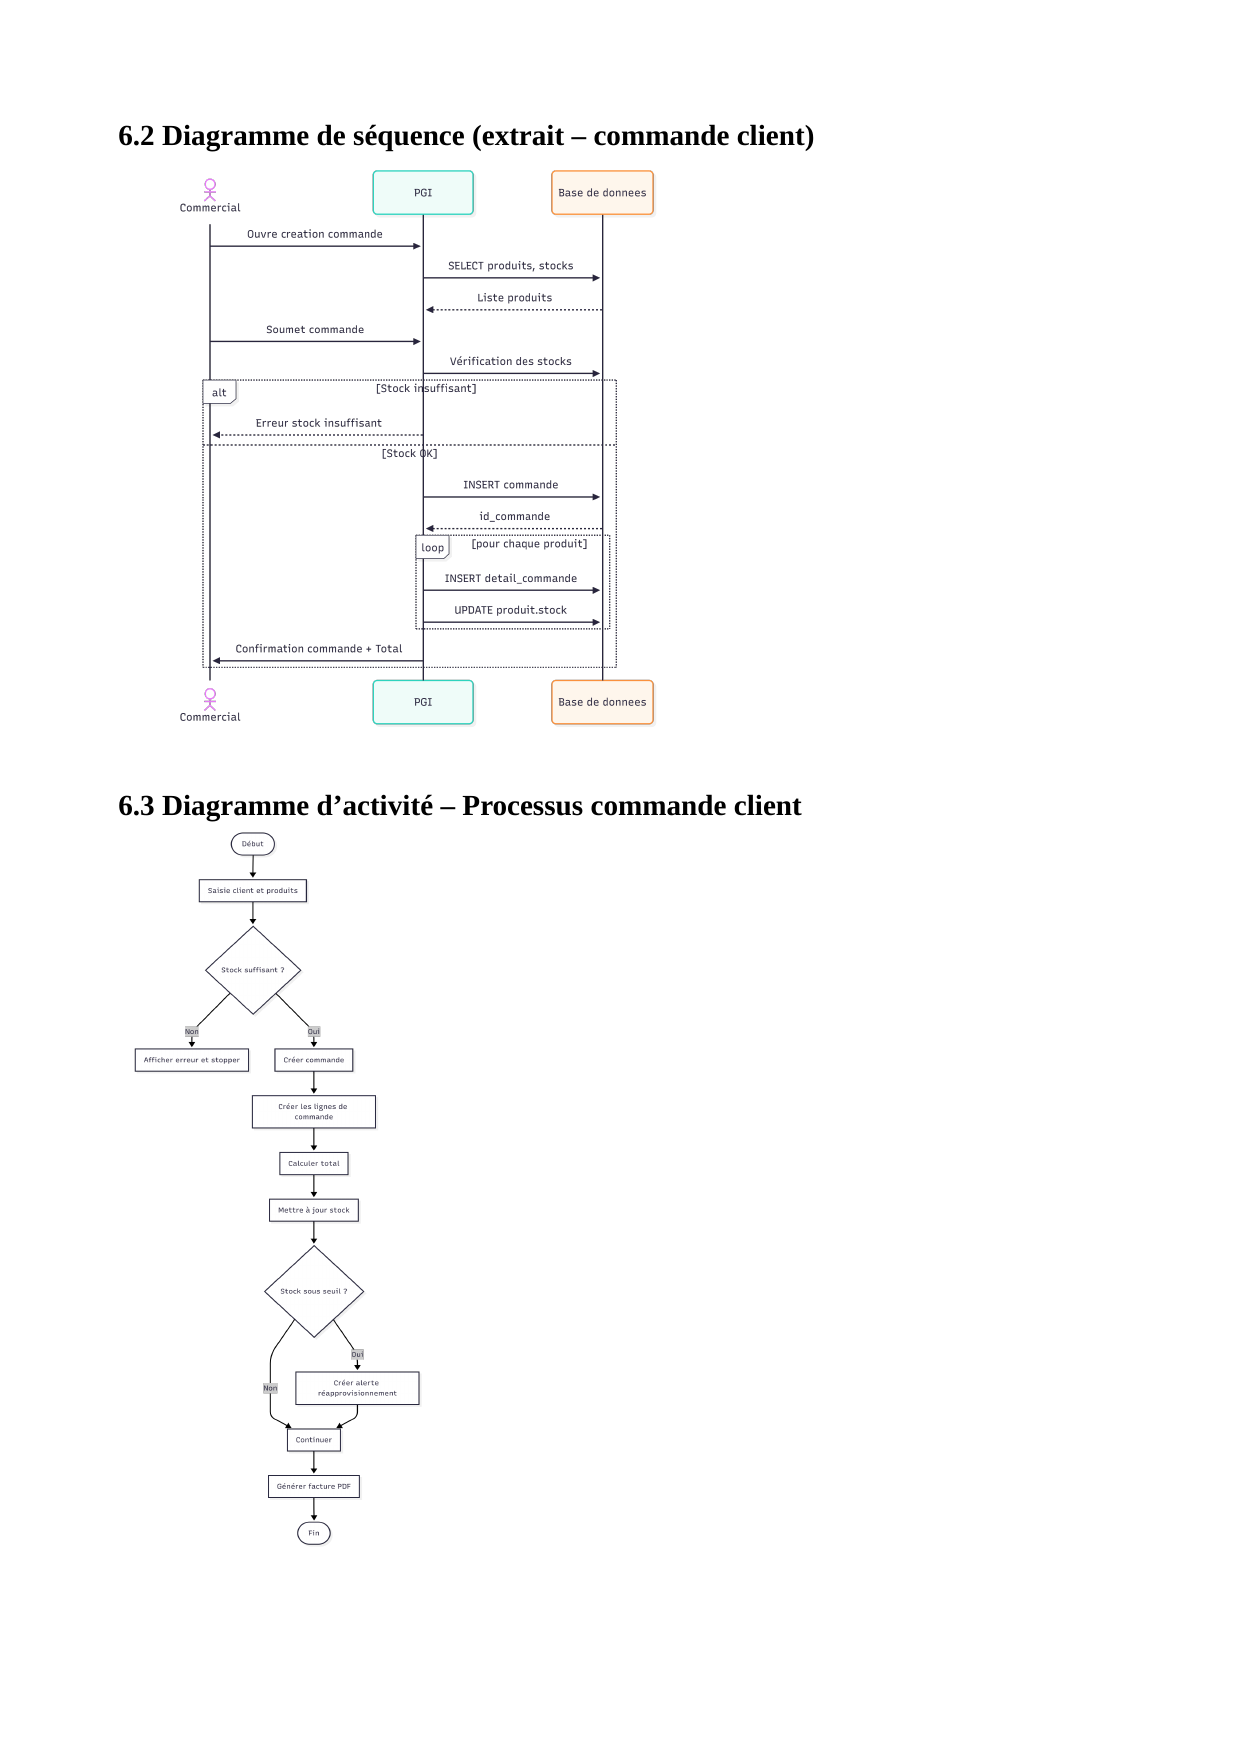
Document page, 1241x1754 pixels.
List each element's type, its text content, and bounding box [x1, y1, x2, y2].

picture [130, 829, 424, 1548]
picture [127, 164, 686, 751]
subtitle 6.2 Diagramme de séquence (extrait – commande client) [118, 118, 1122, 152]
subtitle 6.3 Diagramme d’activité – Processus commande client [118, 788, 1122, 822]
